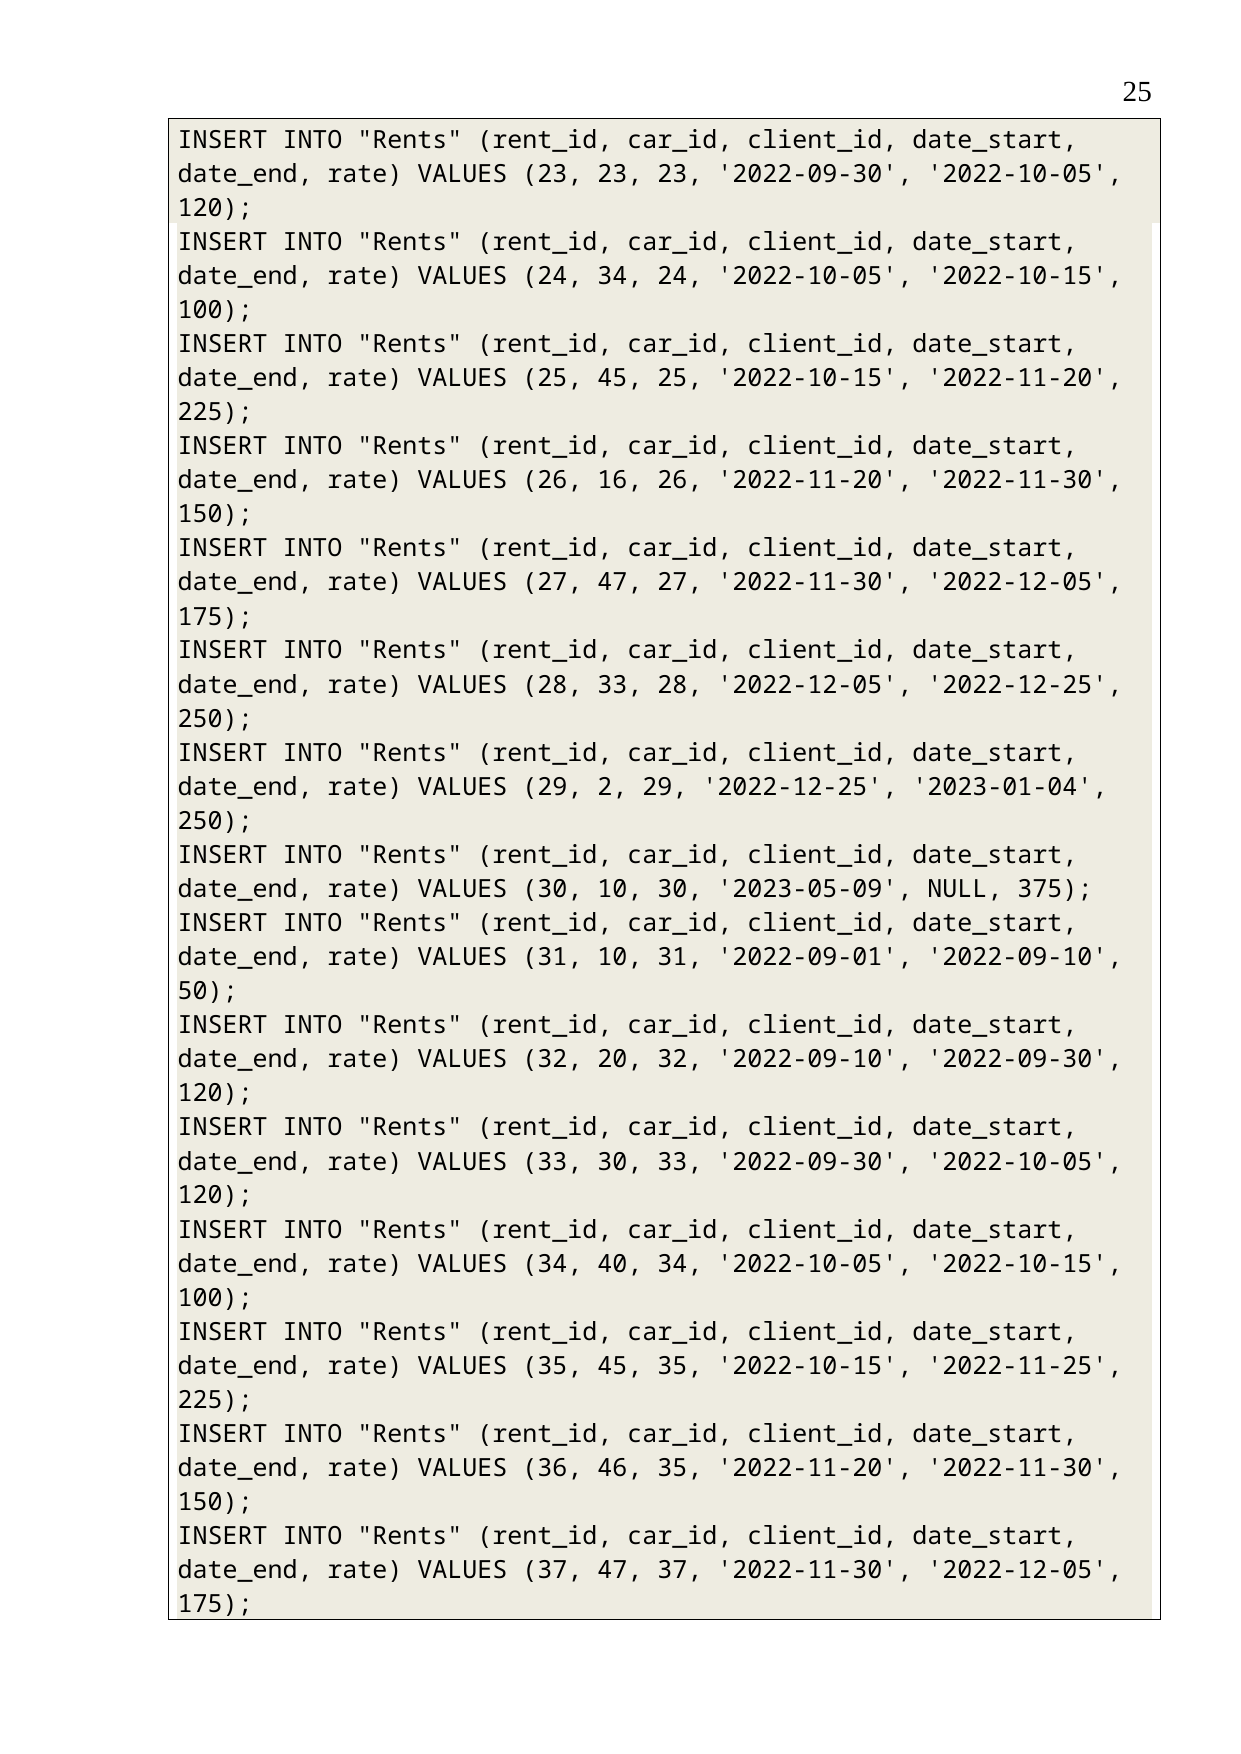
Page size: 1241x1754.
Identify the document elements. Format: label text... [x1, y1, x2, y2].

text INSERT INTO "Rents" (rent_id, car_id, client_id, date_start, date_end, rate) VALUES (30, 10, 30, '2023-05-09', NULL, 375); [177, 837, 1152, 905]
text INSERT INTO "Rents" (rent_id, car_id, client_id, date_start, date_end, rate) VALUES (28, 33, 28, '2022-12-05', '2022-12-25', 250); [177, 632, 1152, 734]
text INSERT INTO "Rents" (rent_id, car_id, client_id, date_start, date_end, rate) VALUES (33, 30, 33, '2022-09-30', '2022-10-05', 120); [177, 1109, 1152, 1211]
text INSERT INTO "Rents" (rent_id, car_id, client_id, date_start, date_end, rate) VALUES (25, 45, 25, '2022-10-15', '2022-11-20', 225); [177, 326, 1152, 428]
text INSERT INTO "Rents" (rent_id, car_id, client_id, date_start, date_end, rate) VALUES (35, 45, 35, '2022-10-15', '2022-11-25', 225); [177, 1313, 1152, 1416]
text INSERT INTO "Rents" (rent_id, car_id, client_id, date_start, date_end, rate) VALUES (34, 40, 34, '2022-10-05', '2022-10-15', 100); [177, 1211, 1152, 1313]
text INSERT INTO "Rents" (rent_id, car_id, client_id, date_start, date_end, rate) VALUES (31, 10, 31, '2022-09-01', '2022-09-10', 50); [177, 905, 1152, 1007]
text INSERT INTO "Rents" (rent_id, car_id, client_id, date_start, date_end, rate) VALUES (29, 2, 29, '2022-12-25', '2023-01-04', 250); [177, 734, 1152, 837]
text INSERT INTO "Rents" (rent_id, car_id, client_id, date_start, date_end, rate) VALUES (23, 23, 23, '2022-09-30', '2022-10-05', 120); [169, 119, 1160, 223]
text INSERT INTO "Rents" (rent_id, car_id, client_id, date_start, date_end, rate) VALUES (27, 47, 27, '2022-11-30', '2022-12-05', 175); [177, 530, 1152, 632]
text INSERT INTO "Rents" (rent_id, car_id, client_id, date_start, date_end, rate) VALUES (36, 46, 35, '2022-11-20', '2022-11-30', 150); [177, 1416, 1152, 1518]
text INSERT INTO "Rents" (rent_id, car_id, client_id, date_start, date_end, rate) VALUES (37, 47, 37, '2022-11-30', '2022-12-05', 175); [177, 1518, 1152, 1619]
text INSERT INTO "Rents" (rent_id, car_id, client_id, date_start, date_end, rate) VALUES (26, 16, 26, '2022-11-20', '2022-11-30', 150); [177, 428, 1152, 530]
text INSERT INTO "Rents" (rent_id, car_id, client_id, date_start, date_end, rate) VALUES (24, 34, 24, '2022-10-05', '2022-10-15', 100); [177, 223, 1152, 326]
text INSERT INTO "Rents" (rent_id, car_id, client_id, date_start, date_end, rate) VALUES (32, 20, 32, '2022-09-10', '2022-09-30', 120); [177, 1007, 1152, 1109]
